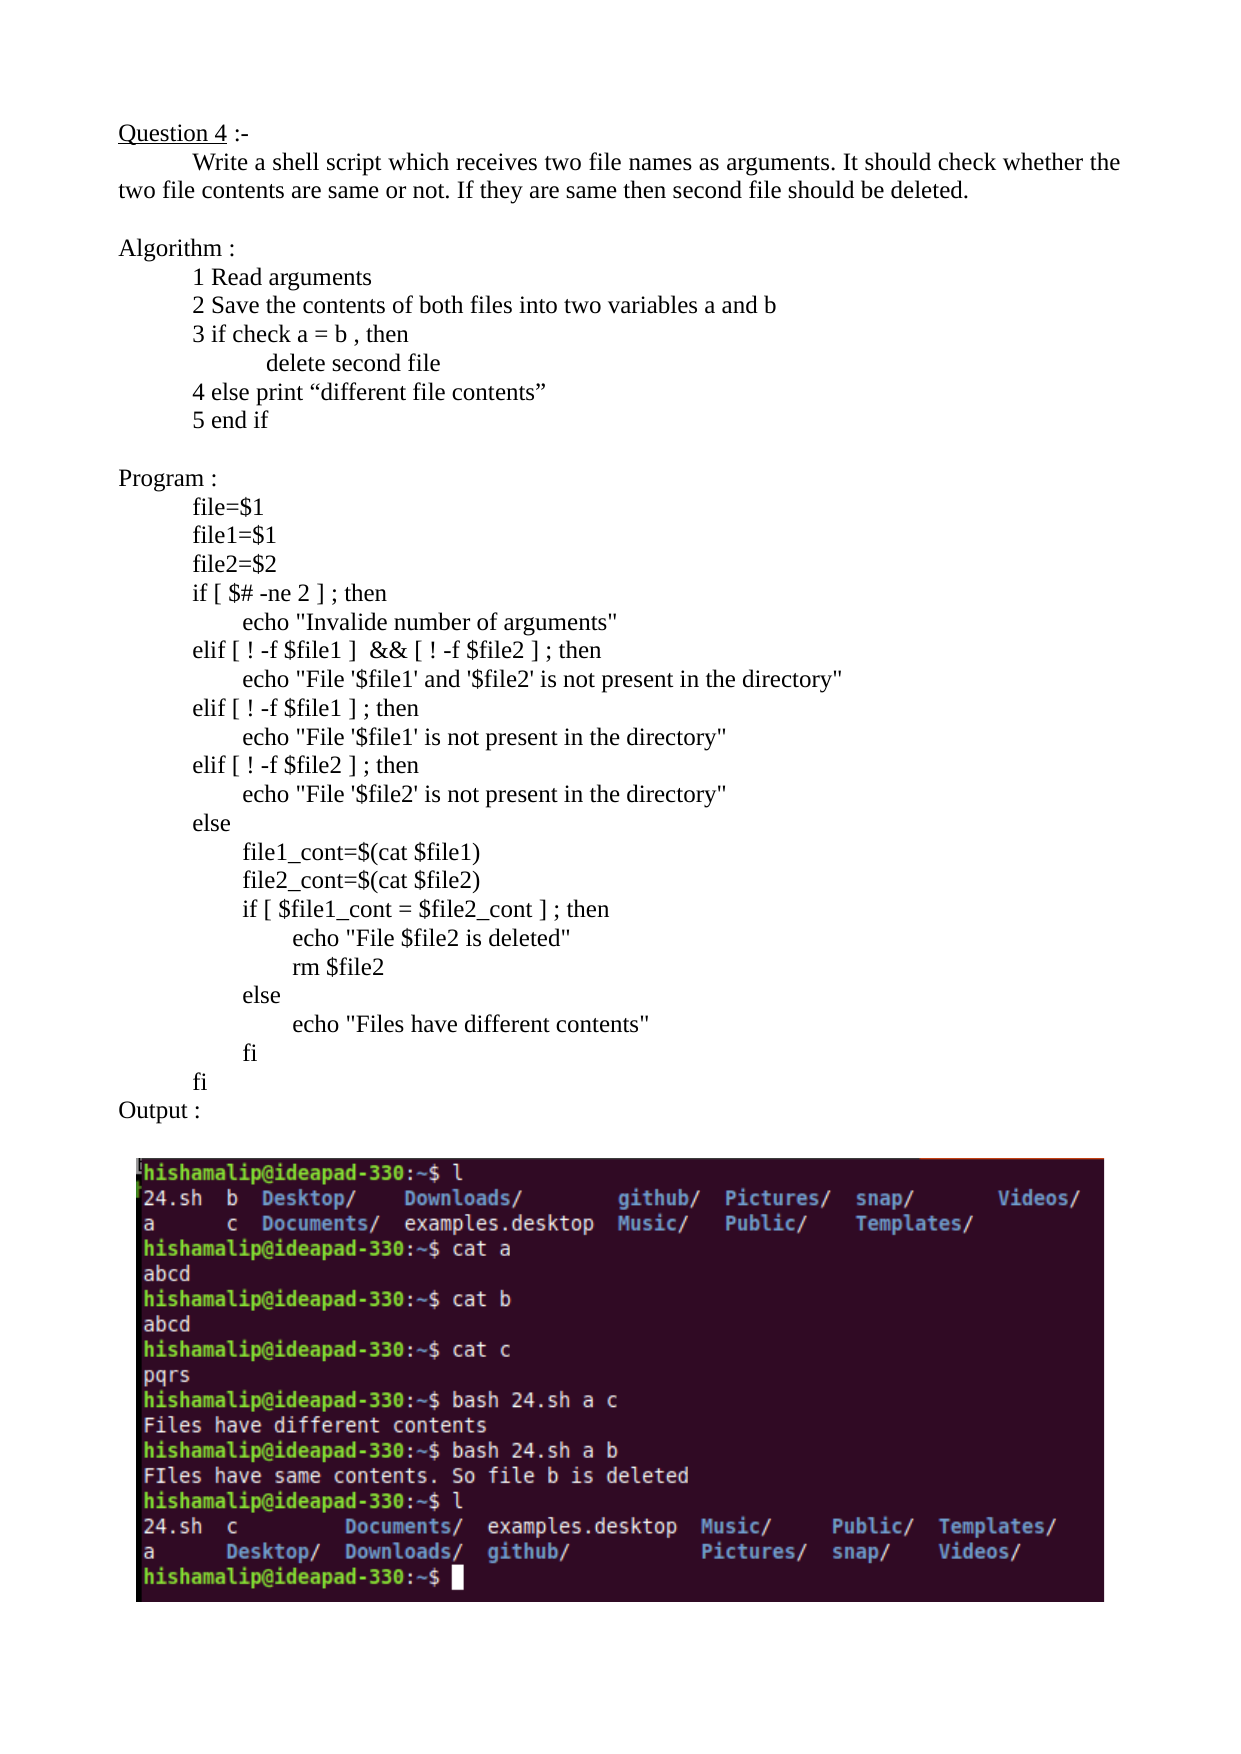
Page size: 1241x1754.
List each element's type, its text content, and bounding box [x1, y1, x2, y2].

text Write a shell script which receives two file names as arguments. It should check whether the two file contents are same or not. If they are same then second file should be deleted. [118, 147, 1122, 204]
text else [118, 808, 1122, 837]
text echo "Invalide number of arguments" [118, 607, 1122, 636]
text rm $file2 [118, 952, 1122, 981]
text if [ $# -ne 2 ] ; then [118, 578, 1122, 607]
text 1 Read arguments [118, 262, 1122, 291]
text delete second file [118, 348, 1122, 377]
text file=$1 [118, 492, 1122, 521]
text file1_cont=$(cat $file1) [118, 837, 1122, 866]
text fi [118, 1067, 1122, 1096]
text file2=$2 [118, 549, 1122, 578]
text Program : [118, 463, 1122, 492]
text 5 end if [118, 406, 1122, 434]
text elif [ ! -f $file1 ] ; then [118, 693, 1122, 722]
text file2_cont=$(cat $file2) [118, 866, 1122, 894]
text echo "File $file2 is deleted" [118, 923, 1122, 952]
text echo "File '$file1' is not present in the directory" [118, 722, 1122, 751]
text Output : [118, 1096, 1122, 1124]
text Question 4 :- [118, 118, 1122, 147]
text file1=$1 [118, 521, 1122, 549]
text 2 Save the contents of both files into two variables a and b [118, 291, 1122, 319]
picture [136, 1158, 1105, 1602]
text fi [118, 1038, 1122, 1067]
text Algorithm : [118, 233, 1122, 262]
text elif [ ! -f $file1 ] && [ ! -f $file2 ] ; then [118, 636, 1122, 664]
text elif [ ! -f $file2 ] ; then [118, 751, 1122, 779]
text 4 else print “different file contents” [118, 377, 1122, 406]
text echo "Files have different contents" [118, 1009, 1122, 1038]
text else [118, 981, 1122, 1009]
text echo "File '$file2' is not present in the directory" [118, 779, 1122, 808]
text 3 if check a = b , then [118, 319, 1122, 348]
text echo "File '$file1' and '$file2' is not present in the directory" [118, 664, 1122, 693]
text if [ $file1_cont = $file2_cont ] ; then [118, 894, 1122, 923]
